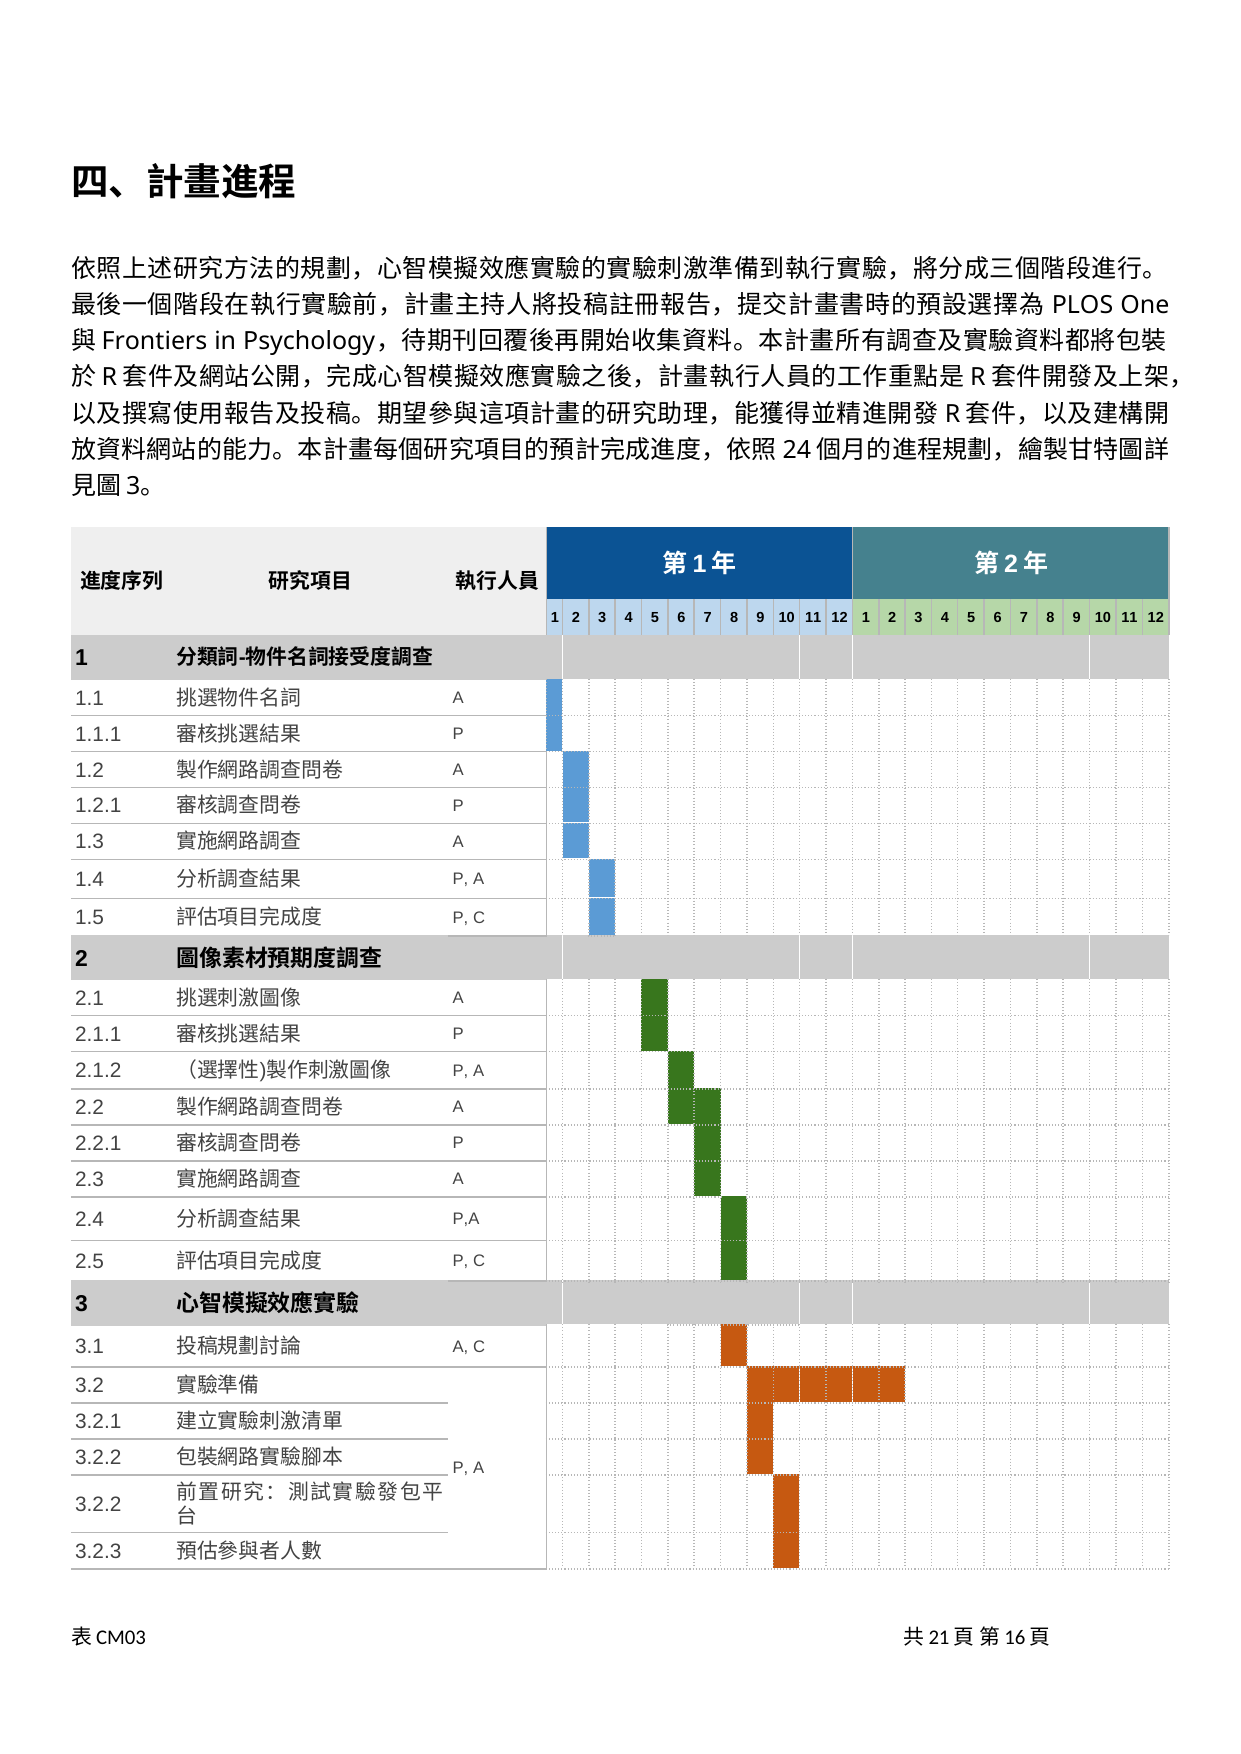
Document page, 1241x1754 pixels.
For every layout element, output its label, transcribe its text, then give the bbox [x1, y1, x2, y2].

table_cell [547, 1196, 562, 1240]
table_cell [1010, 679, 1037, 715]
table_cell [1010, 1438, 1037, 1474]
table_cell [1090, 635, 1116, 679]
table_cell [773, 1160, 799, 1196]
table_cell [563, 935, 589, 979]
table_cell [879, 859, 905, 897]
table_cell [958, 1474, 984, 1532]
table_cell [853, 1015, 879, 1051]
table_cell [1116, 635, 1142, 679]
table_cell 實驗準備 [172, 1368, 448, 1402]
table_cell [958, 679, 984, 715]
table_cell [1063, 679, 1089, 715]
table_cell [589, 1474, 615, 1532]
table_cell [1037, 1051, 1063, 1088]
table_cell [773, 1324, 799, 1366]
table_cell [826, 1532, 852, 1568]
table_cell [958, 1124, 984, 1160]
table_cell [905, 1280, 931, 1324]
table_cell [1010, 1015, 1037, 1051]
table_cell [563, 715, 589, 751]
table_cell [1063, 935, 1089, 979]
table_cell [773, 1124, 799, 1160]
table_cell [826, 1196, 852, 1240]
table_cell [1037, 935, 1063, 979]
table_cell [547, 1160, 562, 1196]
table_cell [1010, 1240, 1037, 1280]
table_cell [563, 1280, 589, 1324]
table_cell [1142, 1160, 1169, 1196]
table_cell 3.2.2 [71, 1440, 172, 1474]
table_cell [721, 1324, 747, 1366]
table_cell [773, 635, 799, 679]
table_cell [1116, 823, 1142, 858]
table_cell [641, 1366, 668, 1402]
table_cell [826, 1124, 852, 1160]
table_cell [905, 1532, 931, 1568]
table_cell [747, 1051, 773, 1088]
table_cell [1010, 715, 1037, 751]
table_cell [984, 679, 1010, 715]
table_cell 製作網路調查問卷 [172, 752, 448, 787]
table_cell 2 [563, 599, 588, 635]
table_cell [641, 1124, 668, 1160]
table_cell [800, 715, 826, 751]
table_cell [563, 1196, 589, 1240]
table_cell [721, 1196, 747, 1240]
table_cell [958, 1532, 984, 1568]
table_cell [641, 935, 668, 979]
table_cell [641, 823, 668, 858]
table_cell [958, 635, 984, 679]
table_cell [826, 859, 852, 897]
table_cell [1090, 1474, 1116, 1532]
table_cell [747, 1532, 773, 1568]
table_cell 分類詞-物件名詞接受度調查 [172, 635, 448, 679]
table_cell 3 [71, 1280, 172, 1324]
table_cell [931, 859, 958, 897]
table_cell [694, 1402, 721, 1438]
table_cell [826, 1240, 852, 1280]
table_cell [879, 1240, 905, 1280]
table_cell [694, 1240, 721, 1280]
table_cell [694, 1324, 721, 1366]
table_cell [984, 1051, 1010, 1088]
table_cell [853, 1196, 879, 1240]
table_cell [1090, 715, 1116, 751]
table_cell [879, 898, 905, 935]
table_cell [1090, 935, 1116, 979]
table_cell [1090, 1366, 1116, 1402]
table_cell [1142, 751, 1169, 787]
table_cell [747, 1324, 773, 1366]
table_cell [1116, 979, 1142, 1015]
table_cell [1142, 898, 1169, 935]
table_cell [958, 715, 984, 751]
table_cell [958, 1402, 984, 1438]
table_cell [853, 979, 879, 1015]
table_cell [694, 1438, 721, 1474]
table_cell [773, 787, 799, 822]
table_cell [879, 1160, 905, 1196]
table_cell [589, 935, 615, 979]
table_cell 1 [547, 599, 562, 635]
table_cell [879, 715, 905, 751]
table_header 第1年 [547, 527, 852, 599]
table_cell [1116, 1402, 1142, 1438]
table_cell [879, 935, 905, 979]
table_cell [905, 715, 931, 751]
table_cell [641, 1280, 668, 1324]
table_cell [879, 1051, 905, 1088]
table_cell [984, 715, 1010, 751]
table_cell [1010, 1196, 1037, 1240]
table_header 進度序列 [71, 527, 172, 635]
table_cell [747, 1366, 773, 1402]
table_cell 3.2.3 [71, 1533, 172, 1568]
table_cell [668, 1240, 694, 1280]
table_cell [615, 787, 641, 822]
table_cell [931, 635, 958, 679]
table_cell [826, 1088, 852, 1124]
table_cell [826, 979, 852, 1015]
table_cell [958, 1280, 984, 1324]
table_cell 審核調查問卷 [172, 1126, 448, 1160]
table_cell [668, 1088, 694, 1124]
table_cell [905, 1474, 931, 1532]
table_cell [984, 1532, 1010, 1568]
table_cell 6 [985, 599, 1010, 635]
table_cell [668, 679, 694, 715]
table_cell [641, 1051, 668, 1088]
table_cell 11 [800, 599, 825, 635]
table_cell [984, 1402, 1010, 1438]
table_cell [1142, 1015, 1169, 1051]
table_cell [1010, 823, 1037, 858]
table_cell [563, 1088, 589, 1124]
table_cell 10 [774, 599, 799, 635]
table_cell 3.2.2 [71, 1476, 172, 1532]
table_cell [800, 935, 826, 979]
table_cell [853, 679, 879, 715]
table_cell [905, 1160, 931, 1196]
table_cell P, A [448, 1052, 546, 1088]
table_cell [694, 635, 721, 679]
table_cell [1037, 1438, 1063, 1474]
table_cell [641, 787, 668, 822]
table_cell [958, 1051, 984, 1088]
table_cell P [448, 716, 546, 751]
table_cell [826, 1051, 852, 1088]
table_cell 建立實驗刺激清單 [172, 1404, 448, 1438]
table_cell [800, 1474, 826, 1532]
table_cell [668, 1324, 694, 1366]
table_cell [1010, 1366, 1037, 1402]
table_cell [1116, 1160, 1142, 1196]
table_cell [853, 751, 879, 787]
table_cell [721, 1160, 747, 1196]
table_cell [958, 935, 984, 979]
table_cell [931, 979, 958, 1015]
table_cell [1063, 1051, 1089, 1088]
table_cell [1090, 979, 1116, 1015]
table_cell 6 [669, 599, 693, 635]
table_cell A [448, 752, 546, 787]
table_cell 2 [71, 935, 172, 979]
table_cell [721, 787, 747, 822]
table_cell [826, 787, 852, 822]
table_cell [1037, 1015, 1063, 1051]
table_cell [589, 1240, 615, 1280]
table_cell [668, 823, 694, 858]
table_cell [905, 859, 931, 897]
table_cell [1063, 1324, 1089, 1366]
table_cell [1010, 1160, 1037, 1196]
table_cell [694, 1366, 721, 1402]
table_cell [853, 1532, 879, 1568]
table_cell [984, 823, 1010, 858]
table_cell 審核調查問卷 [172, 788, 448, 822]
table_cell [800, 898, 826, 935]
table_cell [1090, 1240, 1116, 1280]
table_cell [747, 979, 773, 1015]
table_cell [905, 1051, 931, 1088]
table_cell [931, 1124, 958, 1160]
table_cell [826, 1324, 852, 1366]
table_cell [1063, 1532, 1089, 1568]
table_cell [747, 1196, 773, 1240]
table_cell [800, 1324, 826, 1366]
table_cell [1142, 1324, 1169, 1366]
table_cell [721, 635, 747, 679]
table_cell [1142, 1280, 1169, 1324]
table_cell [826, 751, 852, 787]
table_cell [1116, 1474, 1142, 1532]
table_cell [773, 1474, 799, 1532]
table_cell 2.3 [71, 1162, 172, 1196]
table_cell [958, 1438, 984, 1474]
table_cell 2 [880, 599, 904, 635]
table_cell [800, 1280, 826, 1324]
table_cell [800, 1196, 826, 1240]
table_cell [563, 1051, 589, 1088]
table_cell [589, 1324, 615, 1366]
table_cell [984, 1196, 1010, 1240]
table_cell [641, 715, 668, 751]
table_cell [668, 635, 694, 679]
table_cell [1037, 1088, 1063, 1124]
table_cell [668, 1051, 694, 1088]
table_cell [1142, 679, 1169, 715]
table_cell [1037, 1124, 1063, 1160]
table_cell [1142, 1196, 1169, 1240]
table_cell [1116, 787, 1142, 822]
table_cell [641, 635, 668, 679]
table_cell [721, 1280, 747, 1324]
table_cell [747, 859, 773, 897]
table_cell [694, 979, 721, 1015]
table_cell 2.1.1 [71, 1016, 172, 1051]
table_cell 10 [1090, 599, 1115, 635]
table_cell [563, 1324, 589, 1366]
table_cell [800, 1088, 826, 1124]
table_cell [826, 715, 852, 751]
table_cell 2.4 [71, 1198, 172, 1240]
table_cell [984, 1088, 1010, 1124]
table_cell [984, 1124, 1010, 1160]
table_cell [1063, 1240, 1089, 1280]
table_cell [615, 1240, 641, 1280]
table_cell [958, 751, 984, 787]
table_cell [853, 1240, 879, 1280]
table_cell [905, 787, 931, 822]
table_cell 評估項目完成度 [172, 1241, 448, 1280]
table_cell [721, 1088, 747, 1124]
table_cell [589, 1366, 615, 1402]
table_cell 分析調查結果 [172, 1198, 448, 1240]
table_cell [589, 1402, 615, 1438]
table_cell [800, 1438, 826, 1474]
table_cell [547, 1088, 562, 1124]
table_cell [1037, 1532, 1063, 1568]
table_cell [1090, 1124, 1116, 1160]
table_cell [547, 1532, 562, 1568]
table_cell [747, 1160, 773, 1196]
table_cell [1037, 751, 1063, 787]
table_cell [1010, 935, 1037, 979]
table_cell [589, 1532, 615, 1568]
table_cell [563, 1366, 589, 1402]
table_cell [1142, 1366, 1169, 1402]
table_cell [905, 1088, 931, 1124]
table_cell [853, 715, 879, 751]
table_cell [1090, 1196, 1116, 1240]
table_cell [800, 1124, 826, 1160]
table_cell [773, 1366, 799, 1402]
table_cell [800, 635, 826, 679]
table_cell [641, 1015, 668, 1051]
table_cell 5 [642, 599, 667, 635]
table_cell 心智模擬效應實驗 [172, 1280, 448, 1324]
table_cell [615, 1051, 641, 1088]
table_cell [547, 787, 562, 822]
table_cell [984, 898, 1010, 935]
table_cell [905, 823, 931, 858]
table_cell [800, 1015, 826, 1051]
table_cell [615, 635, 641, 679]
table_cell [589, 1124, 615, 1160]
table_cell [1010, 1402, 1037, 1438]
table_cell [826, 1438, 852, 1474]
table_header 執行人員 [448, 527, 546, 635]
table_cell [984, 859, 1010, 897]
table_cell [615, 979, 641, 1015]
table_cell [721, 1438, 747, 1474]
table_cell [1116, 679, 1142, 715]
table_cell [589, 1280, 615, 1324]
table_cell [905, 1015, 931, 1051]
table_cell [1037, 1402, 1063, 1438]
text 依照上述研究方法的規劃，心智模擬效應實驗的實驗刺激準備到執行實驗，將分成三個階段進行。最後一個階段在執行實驗前，計畫主持人將投稿註冊報告，提交計畫書時的預設選擇為PLOS One與Frontiers in Psychology，待期刊回覆後再開始收集資料。本計畫所有調查及實驗資料都將包裝於R套件及網站公開，完成心智模擬效應實驗之後，計畫執行人員的工作重點是R套件開發及上架，以及撰寫使用報告及投稿。期望參與這項計畫的研究助理，能獲得並精進開發R套件，以及建構開放資料網站的能力。本計畫每個研究項目的預計完成進度，依照24個月的進程規劃，繪製甘特圖詳見圖3。 [71, 248, 1169, 502]
table_cell [800, 1240, 826, 1280]
table_cell [615, 1280, 641, 1324]
table_cell [563, 1015, 589, 1051]
table_cell 1.1 [71, 680, 172, 715]
table_cell [1090, 1324, 1116, 1366]
table_cell [615, 751, 641, 787]
table_cell [984, 635, 1010, 679]
table_cell [1090, 1532, 1116, 1568]
table_cell [448, 937, 546, 979]
table_cell [879, 1438, 905, 1474]
table_cell [668, 1474, 694, 1532]
table_cell [853, 1124, 879, 1160]
table_cell [641, 1474, 668, 1532]
table_cell [615, 1474, 641, 1532]
table_cell [668, 859, 694, 897]
table_cell [1090, 751, 1116, 787]
table_cell [905, 1240, 931, 1280]
table_cell [589, 823, 615, 858]
table_cell [589, 859, 615, 897]
table_cell 評估項目完成度 [172, 899, 448, 935]
table_cell [668, 787, 694, 822]
table_header 研究項目 [172, 527, 448, 635]
table_cell [931, 1280, 958, 1324]
table_cell [694, 898, 721, 935]
table_cell [931, 1402, 958, 1438]
table_cell [641, 1160, 668, 1196]
table_cell [1063, 979, 1089, 1015]
table_cell [905, 979, 931, 1015]
table_cell 實施網路調查 [172, 1162, 448, 1196]
table_cell [826, 1015, 852, 1051]
table_cell [958, 1324, 984, 1366]
table_cell [931, 1324, 958, 1366]
table_cell [931, 1240, 958, 1280]
table_cell [694, 1196, 721, 1240]
table_cell [721, 1015, 747, 1051]
table_cell [800, 787, 826, 822]
table_cell [931, 1474, 958, 1532]
table_cell [1142, 1051, 1169, 1088]
table_cell [615, 1015, 641, 1051]
table_cell [931, 787, 958, 822]
table_cell [1063, 787, 1089, 822]
table_cell [1090, 1088, 1116, 1124]
table_cell [958, 979, 984, 1015]
table_cell [958, 898, 984, 935]
table_cell [800, 751, 826, 787]
table_cell [905, 751, 931, 787]
table_cell 審核挑選結果 [172, 1016, 448, 1051]
table_cell [1010, 1051, 1037, 1088]
table_cell [1010, 1532, 1037, 1568]
table_cell [563, 1402, 589, 1438]
table_cell [547, 1124, 562, 1160]
table_cell [563, 979, 589, 1015]
table_cell [1063, 1088, 1089, 1124]
table_cell [773, 1051, 799, 1088]
table_cell [958, 1015, 984, 1051]
table_cell [853, 935, 879, 979]
table_cell [1090, 1015, 1116, 1051]
table_cell [931, 1051, 958, 1088]
table_cell [589, 1196, 615, 1240]
table_cell [853, 898, 879, 935]
table_cell [615, 1196, 641, 1240]
table_cell [615, 898, 641, 935]
table_cell A [448, 680, 546, 715]
table_cell [721, 1532, 747, 1568]
table_cell [721, 1051, 747, 1088]
table_cell [547, 898, 562, 935]
table_cell [1037, 787, 1063, 822]
table_cell P, A [448, 1368, 546, 1568]
table_cell [879, 1088, 905, 1124]
table_cell 包裝網路實驗腳本 [172, 1440, 448, 1474]
table_cell [721, 1124, 747, 1160]
table_cell [984, 787, 1010, 822]
table_cell [747, 1124, 773, 1160]
table_cell [826, 1160, 852, 1196]
table_cell [563, 859, 589, 897]
table_cell [1142, 715, 1169, 751]
table_cell [668, 1160, 694, 1196]
table_cell [931, 1196, 958, 1240]
table_cell [905, 1402, 931, 1438]
table_cell 7 [1011, 599, 1036, 635]
table_cell [747, 751, 773, 787]
table_cell 3.2 [71, 1368, 172, 1402]
table_cell 1.1.1 [71, 716, 172, 751]
table_cell 4 [616, 599, 641, 635]
table_cell [721, 823, 747, 858]
table_cell [826, 1402, 852, 1438]
table_cell [589, 751, 615, 787]
table_cell [589, 1438, 615, 1474]
table_cell [984, 1438, 1010, 1474]
table_cell 12 [827, 599, 852, 635]
table_cell [1063, 635, 1089, 679]
table_cell [826, 1474, 852, 1532]
table_cell [879, 979, 905, 1015]
table_cell [547, 1474, 562, 1532]
table_cell [958, 859, 984, 897]
table_cell [563, 787, 589, 822]
table_cell [694, 1280, 721, 1324]
subtitle 四、計畫進程 [71, 151, 1169, 206]
table_cell [547, 1438, 562, 1474]
table_cell [931, 935, 958, 979]
table_cell 8 [721, 599, 746, 635]
table_cell [1142, 823, 1169, 858]
table_cell [800, 1402, 826, 1438]
table_cell [747, 635, 773, 679]
table_cell [1010, 1324, 1037, 1366]
table_cell [931, 1088, 958, 1124]
table_cell [1010, 635, 1037, 679]
table_cell [800, 859, 826, 897]
table_cell [694, 1088, 721, 1124]
table_cell [853, 1324, 879, 1366]
table_cell [589, 715, 615, 751]
table_cell [1090, 1160, 1116, 1196]
table_cell 預估參與者人數 [172, 1533, 448, 1568]
table_cell [1063, 859, 1089, 897]
table_cell [668, 1402, 694, 1438]
table_cell [694, 787, 721, 822]
table_cell [1010, 898, 1037, 935]
table_cell 1.2.1 [71, 788, 172, 822]
table_cell [1116, 1051, 1142, 1088]
table_cell [694, 1160, 721, 1196]
table_cell [879, 1474, 905, 1532]
table_cell [1010, 1474, 1037, 1532]
table_cell 1.3 [71, 824, 172, 858]
table_cell [1037, 1196, 1063, 1240]
table_cell [747, 823, 773, 858]
table_cell [721, 751, 747, 787]
table_cell [1116, 1280, 1142, 1324]
table_cell [694, 679, 721, 715]
table_cell [773, 1196, 799, 1240]
table_cell 2.2 [71, 1090, 172, 1124]
table_cell A [448, 1090, 546, 1124]
table_cell 1 [853, 599, 878, 635]
table_cell [721, 1240, 747, 1280]
table_cell [589, 1015, 615, 1051]
table_cell [773, 1438, 799, 1474]
table_cell [800, 1160, 826, 1196]
table_cell 4 [932, 599, 957, 635]
table_cell [1142, 787, 1169, 822]
table_cell [615, 935, 641, 979]
table_cell 1.4 [71, 860, 172, 897]
table_cell [931, 1015, 958, 1051]
table_cell [1116, 1324, 1142, 1366]
table_cell [747, 935, 773, 979]
table_cell 分析調查結果 [172, 860, 448, 897]
table_cell [1116, 715, 1142, 751]
table_cell [984, 751, 1010, 787]
table_cell [931, 751, 958, 787]
table_cell [721, 1366, 747, 1402]
table_cell [641, 1324, 668, 1366]
table_cell [1037, 1324, 1063, 1366]
table_cell [615, 1324, 641, 1366]
table_cell [1142, 1402, 1169, 1438]
table_cell [773, 1402, 799, 1438]
table_cell [1063, 1366, 1089, 1402]
table_cell [1142, 1240, 1169, 1280]
table_cell [773, 898, 799, 935]
table_cell 圖像素材預期度調查 [172, 935, 448, 979]
table_cell （選擇性)製作刺激圖像 [172, 1052, 448, 1088]
table_cell [668, 1015, 694, 1051]
table_cell [641, 1532, 668, 1568]
table_cell 1.2 [71, 752, 172, 787]
table_cell [1037, 859, 1063, 897]
table_cell P, A [448, 860, 546, 897]
table_cell [1090, 1438, 1116, 1474]
table_cell [546, 935, 562, 979]
table_cell [546, 1280, 562, 1324]
table_cell [1116, 1124, 1142, 1160]
table_cell [853, 823, 879, 858]
table_cell [615, 1124, 641, 1160]
table_cell 11 [1117, 599, 1142, 635]
table_cell [879, 1280, 905, 1324]
table_cell [1116, 751, 1142, 787]
table_cell [853, 1366, 879, 1402]
table_cell [773, 859, 799, 897]
table_cell 3 [906, 599, 931, 635]
table_cell [958, 1196, 984, 1240]
table_cell [547, 1240, 562, 1280]
table_cell [773, 751, 799, 787]
table_cell [1063, 1474, 1089, 1532]
table_cell [984, 979, 1010, 1015]
table_cell [694, 1474, 721, 1532]
table_cell [547, 1402, 562, 1438]
table_cell [984, 1160, 1010, 1196]
table_cell [694, 715, 721, 751]
table_cell [984, 1474, 1010, 1532]
table_cell [931, 898, 958, 935]
table_cell 挑選物件名詞 [172, 680, 448, 715]
table_cell [984, 935, 1010, 979]
table_cell [905, 679, 931, 715]
table_cell [547, 1366, 562, 1402]
table_cell [826, 635, 852, 679]
table_cell [879, 823, 905, 858]
table_cell [879, 1324, 905, 1366]
table_cell [1142, 859, 1169, 897]
table_cell [721, 1474, 747, 1532]
table_cell [563, 1532, 589, 1568]
table_cell [641, 1240, 668, 1280]
table_cell [641, 979, 668, 1015]
table_cell 實施網路調查 [172, 824, 448, 858]
table_cell [958, 1366, 984, 1402]
table_cell [1116, 1088, 1142, 1124]
table_cell [879, 635, 905, 679]
table_cell [547, 823, 562, 858]
table_cell [563, 1124, 589, 1160]
table_cell [826, 823, 852, 858]
table_cell [905, 1124, 931, 1160]
table_cell [1010, 787, 1037, 822]
table_cell [773, 1015, 799, 1051]
table_cell [1090, 1402, 1116, 1438]
table_cell [905, 898, 931, 935]
table_cell 3.1 [71, 1326, 172, 1366]
table_cell [1090, 823, 1116, 858]
table_cell [1116, 1366, 1142, 1402]
table_cell [1116, 1438, 1142, 1474]
table_cell [615, 823, 641, 858]
table_cell [668, 1438, 694, 1474]
table_cell 3.2.1 [71, 1404, 172, 1438]
table_cell [589, 979, 615, 1015]
table_cell [1010, 1088, 1037, 1124]
table_cell 投稿規劃討論 [172, 1326, 448, 1366]
table_cell [563, 679, 589, 715]
table_cell [984, 1324, 1010, 1366]
table_cell 8 [1038, 599, 1062, 635]
table_cell [773, 679, 799, 715]
table_cell 2.1.2 [71, 1052, 172, 1088]
table_cell 2.2.1 [71, 1126, 172, 1160]
table_cell P, C [448, 899, 546, 935]
table_cell [800, 979, 826, 1015]
table_cell [1090, 1280, 1116, 1324]
table_cell [589, 1160, 615, 1196]
table_cell [641, 898, 668, 935]
table_cell [668, 979, 694, 1015]
table_cell [641, 1088, 668, 1124]
table_cell [879, 1366, 905, 1402]
table_cell [641, 859, 668, 897]
table_cell [1142, 1532, 1169, 1568]
table_cell [721, 979, 747, 1015]
table_cell [747, 1280, 773, 1324]
table_cell [1037, 1474, 1063, 1532]
table_header 第2年 [853, 527, 1168, 599]
table_cell [694, 1532, 721, 1568]
table_cell P [448, 1016, 546, 1051]
table_cell [853, 635, 879, 679]
table_cell [1116, 1240, 1142, 1280]
table_cell [773, 1088, 799, 1124]
table_cell [641, 1196, 668, 1240]
table_cell [879, 1015, 905, 1051]
table_cell [563, 1438, 589, 1474]
table_cell [826, 1280, 852, 1324]
table_cell [747, 898, 773, 935]
table_cell [905, 935, 931, 979]
table_cell [879, 1196, 905, 1240]
table_cell [1010, 979, 1037, 1015]
table_cell [931, 1532, 958, 1568]
table_cell 5 [958, 599, 983, 635]
table_cell [1142, 935, 1169, 979]
table_cell [721, 859, 747, 897]
table_cell [668, 751, 694, 787]
table_cell [547, 751, 562, 787]
table_cell [547, 1324, 562, 1366]
table_cell [668, 898, 694, 935]
table_cell [747, 1402, 773, 1438]
table_cell [547, 1051, 562, 1088]
table_cell [773, 715, 799, 751]
table_cell [1037, 715, 1063, 751]
table_cell [800, 1532, 826, 1568]
table_cell [721, 1402, 747, 1438]
table_cell [773, 823, 799, 858]
table_cell [668, 1124, 694, 1160]
table_cell [747, 1240, 773, 1280]
table_cell 前置研究：測試實驗發包平台 [172, 1476, 448, 1532]
table_cell [694, 751, 721, 787]
table_cell [1090, 1051, 1116, 1088]
table_cell [1063, 898, 1089, 935]
table_cell [958, 787, 984, 822]
table_cell [747, 1474, 773, 1532]
table_cell [747, 715, 773, 751]
table_cell 2.5 [71, 1241, 172, 1280]
table_cell [931, 1438, 958, 1474]
table_cell [1142, 1088, 1169, 1124]
table_cell [641, 751, 668, 787]
table_cell 9 [1064, 599, 1089, 635]
table_cell P, C [448, 1241, 546, 1280]
table_cell [546, 635, 562, 679]
table_cell [721, 935, 747, 979]
table_cell [668, 935, 694, 979]
table_cell [1037, 1366, 1063, 1402]
table_cell [1037, 679, 1063, 715]
table_cell [448, 1282, 546, 1324]
table_cell [853, 859, 879, 897]
table_cell [1116, 935, 1142, 979]
table_cell [668, 1366, 694, 1402]
table_cell [721, 679, 747, 715]
table_cell [694, 1051, 721, 1088]
table_cell A [448, 824, 546, 858]
table_cell [931, 1366, 958, 1402]
table_cell [1142, 979, 1169, 1015]
table_cell [1116, 1015, 1142, 1051]
table_cell [589, 898, 615, 935]
table_cell [1010, 751, 1037, 787]
table_cell [615, 1366, 641, 1402]
table_cell [1037, 1160, 1063, 1196]
table_cell 3 [590, 599, 614, 635]
table_cell [984, 1366, 1010, 1402]
table_cell [958, 1088, 984, 1124]
table_cell [1090, 787, 1116, 822]
table_cell [879, 787, 905, 822]
table_cell [547, 859, 562, 897]
table_cell [615, 1160, 641, 1196]
table_cell [773, 1280, 799, 1324]
table_cell [1063, 1438, 1089, 1474]
table_cell P,A [448, 1198, 546, 1240]
table_cell 1 [71, 635, 172, 679]
table_cell [1063, 1280, 1089, 1324]
table_cell [1063, 1160, 1089, 1196]
table_cell [1037, 979, 1063, 1015]
table_cell [826, 679, 852, 715]
table_cell [721, 715, 747, 751]
table_cell 1.5 [71, 899, 172, 935]
table_cell [800, 1051, 826, 1088]
table_cell 挑選刺激圖像 [172, 980, 448, 1015]
table_cell [615, 715, 641, 751]
table_cell [1037, 635, 1063, 679]
table_cell [879, 751, 905, 787]
table_cell 製作網路調查問卷 [172, 1090, 448, 1124]
table_cell [853, 1474, 879, 1532]
table_cell [773, 1240, 799, 1280]
table_cell [615, 1438, 641, 1474]
table_cell [1063, 1124, 1089, 1160]
table_cell [747, 1015, 773, 1051]
table_cell [958, 1240, 984, 1280]
table_cell [1142, 1474, 1169, 1532]
table_cell 2.1 [71, 980, 172, 1015]
table_cell [800, 679, 826, 715]
table_cell [931, 1160, 958, 1196]
table_cell [563, 1160, 589, 1196]
table_cell P [448, 788, 546, 822]
table_cell [589, 635, 615, 679]
table_cell [1090, 679, 1116, 715]
table_cell [694, 1015, 721, 1051]
table_cell [1037, 898, 1063, 935]
table_cell [1037, 1280, 1063, 1324]
table_cell [773, 979, 799, 1015]
table_cell [747, 1088, 773, 1124]
table_cell [1090, 898, 1116, 935]
table_cell [563, 1240, 589, 1280]
table_cell [958, 1160, 984, 1196]
table_cell [905, 1196, 931, 1240]
table_cell A [448, 1162, 546, 1196]
table_cell [1116, 1532, 1142, 1568]
table_cell [615, 679, 641, 715]
table_cell [879, 1124, 905, 1160]
table_cell [826, 898, 852, 935]
table_cell 12 [1143, 599, 1168, 635]
table_cell [826, 935, 852, 979]
table_cell [1063, 1402, 1089, 1438]
table_cell [905, 1366, 931, 1402]
table_cell [563, 751, 589, 787]
table_cell [1037, 1240, 1063, 1280]
table_cell [589, 679, 615, 715]
table_cell [984, 1240, 1010, 1280]
table_cell [1063, 751, 1089, 787]
table_cell [615, 1402, 641, 1438]
table_cell [773, 1532, 799, 1568]
table_cell [826, 1366, 852, 1402]
table_cell [694, 1124, 721, 1160]
table_cell [1116, 898, 1142, 935]
table_cell [563, 1474, 589, 1532]
table_cell [800, 1366, 826, 1402]
table_cell [448, 635, 546, 679]
table_cell [547, 1015, 562, 1051]
table_cell [747, 679, 773, 715]
table_cell [668, 1280, 694, 1324]
table_cell [853, 1280, 879, 1324]
table_cell [1142, 1438, 1169, 1474]
table_cell [694, 935, 721, 979]
table_cell [1010, 859, 1037, 897]
table_cell [853, 787, 879, 822]
table_cell [694, 823, 721, 858]
table_cell [694, 859, 721, 897]
table_cell [546, 679, 562, 715]
table_cell [668, 1196, 694, 1240]
table_cell P [448, 1126, 546, 1160]
table_cell [905, 1324, 931, 1366]
table_cell [1142, 635, 1169, 679]
table_cell [931, 715, 958, 751]
table_cell [1037, 823, 1063, 858]
table_cell [668, 715, 694, 751]
table_cell [984, 1015, 1010, 1051]
table_cell [589, 1051, 615, 1088]
table_cell 9 [748, 599, 773, 635]
table_cell [641, 1402, 668, 1438]
table_cell [1142, 1124, 1169, 1160]
table_cell [773, 935, 799, 979]
table_cell [563, 898, 589, 935]
table_cell [879, 1402, 905, 1438]
table_cell [546, 715, 562, 751]
table_cell 審核挑選結果 [172, 716, 448, 751]
table_cell [547, 979, 562, 1015]
table_cell [721, 898, 747, 935]
table_cell [1063, 715, 1089, 751]
table_cell [1063, 1015, 1089, 1051]
table_cell [1090, 859, 1116, 897]
table_cell [931, 679, 958, 715]
table_cell [853, 1438, 879, 1474]
table_cell [563, 823, 589, 858]
table_cell [615, 859, 641, 897]
table_cell [853, 1160, 879, 1196]
table_cell [984, 1280, 1010, 1324]
table_cell [905, 1438, 931, 1474]
table_cell [589, 787, 615, 822]
table_cell [615, 1088, 641, 1124]
table_cell [1010, 1124, 1037, 1160]
table_cell [1116, 859, 1142, 897]
table_cell [958, 823, 984, 858]
table_cell [1116, 1196, 1142, 1240]
table_cell [931, 823, 958, 858]
table_cell [905, 635, 931, 679]
table_cell [1010, 1280, 1037, 1324]
table_cell [641, 1438, 668, 1474]
table_cell [668, 1532, 694, 1568]
table_cell 7 [695, 599, 720, 635]
table_cell [641, 679, 668, 715]
table_cell [800, 823, 826, 858]
table_cell [879, 1532, 905, 1568]
table_cell [589, 1088, 615, 1124]
table_cell [563, 635, 589, 679]
table_cell [1063, 823, 1089, 858]
table_cell A [448, 980, 546, 1015]
table_cell [853, 1088, 879, 1124]
table_cell A, C [448, 1326, 546, 1366]
table_cell [879, 679, 905, 715]
table_cell [853, 1051, 879, 1088]
table_cell [1063, 1196, 1089, 1240]
table_cell [853, 1402, 879, 1438]
table_cell [747, 1438, 773, 1474]
table_cell [615, 1532, 641, 1568]
table_cell [747, 787, 773, 822]
